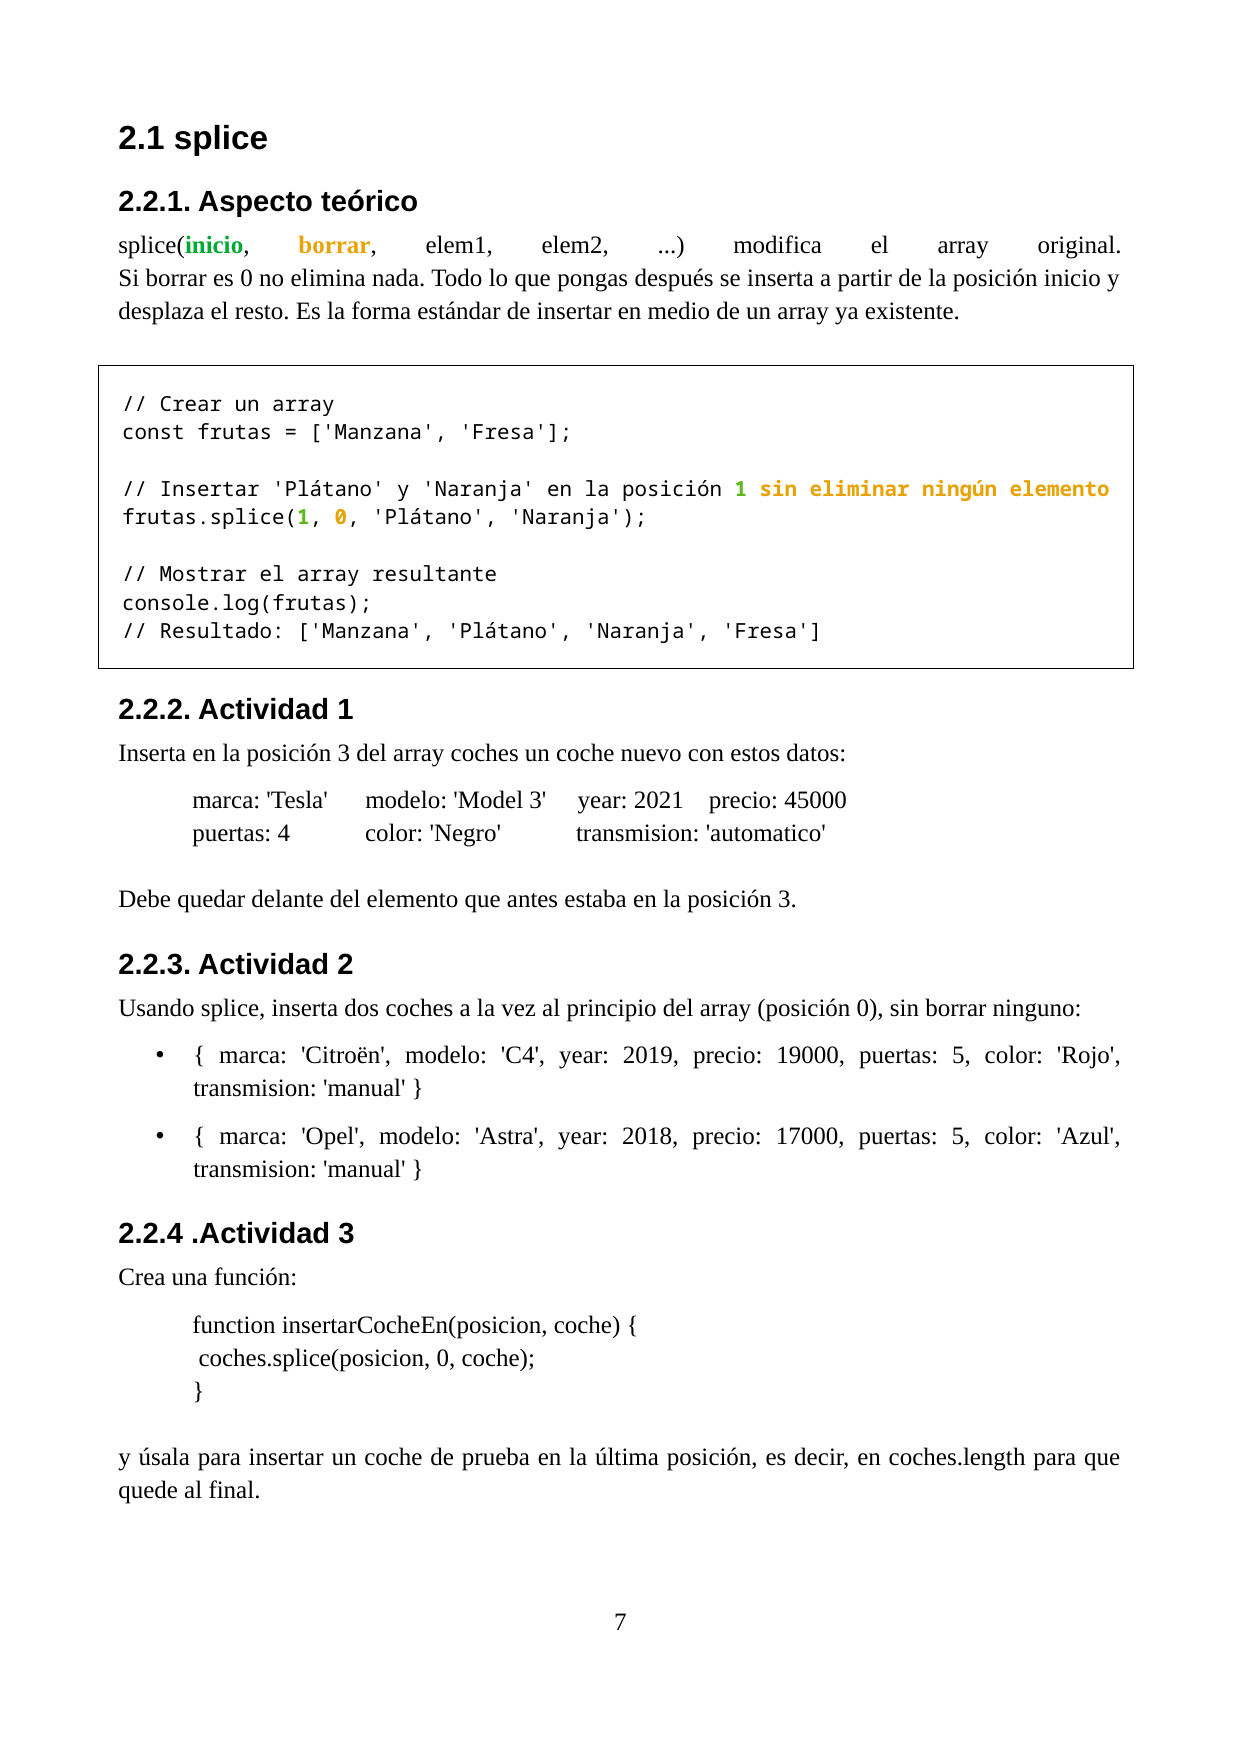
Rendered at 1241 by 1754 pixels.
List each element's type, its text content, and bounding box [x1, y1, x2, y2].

subtitle 2.2.2. Actividad 1 [118, 692, 1122, 725]
text y úsala para insertar un coche de prueba en la última posición, es decir, en coches.length para que quede al final. [118, 1442, 1122, 1504]
text splice(inicio, borrar, elem1, elem2, ...) modifica el array original. Si borrar es 0 no elimina nada. Todo lo que pongas después se inserta a partir de la posición inicio y desplaza el resto. Es la forma estándar de insertar en medio de un array ya existente. [118, 230, 1122, 324]
text puertas: 4 color: 'Negro' transmision: 'automatico' [192, 818, 1122, 847]
text Debe quedar delante del elemento que antes estaba en la posición 3. [118, 884, 1122, 913]
text Inserta en la posición 3 del array coches un coche nuevo con estos datos: [118, 738, 1122, 767]
text coches.splice(posicion, 0, coche); [192, 1343, 1122, 1372]
list { marca: 'Citroën', modelo: 'C4', year: 2019, precio: 19000, puertas: 5, color: 'Rojo', transmision: 'manual' } [156, 1040, 1122, 1102]
text Crea una función: [118, 1262, 1122, 1291]
text Usando splice, inserta dos coches a la vez al principio del array (posición 0), sin borrar ninguno: [118, 993, 1122, 1022]
text } [192, 1376, 1122, 1405]
subtitle 2.2.4 .Actividad 3 [118, 1216, 1122, 1250]
list { marca: 'Opel', modelo: 'Astra', year: 2018, precio: 17000, puertas: 5, color: 'Azul', transmision: 'manual' } [156, 1121, 1122, 1183]
subtitle 2.2.1. Aspecto teórico [118, 184, 1122, 217]
text function insertarCocheEn(posicion, coche) { [192, 1310, 1122, 1339]
text marca: 'Tesla' modelo: 'Model 3' year: 2021 precio: 45000 [192, 786, 1122, 814]
subtitle 2.2.3. Actividad 2 [118, 947, 1122, 980]
subtitle 2.1 splice [118, 118, 1122, 157]
